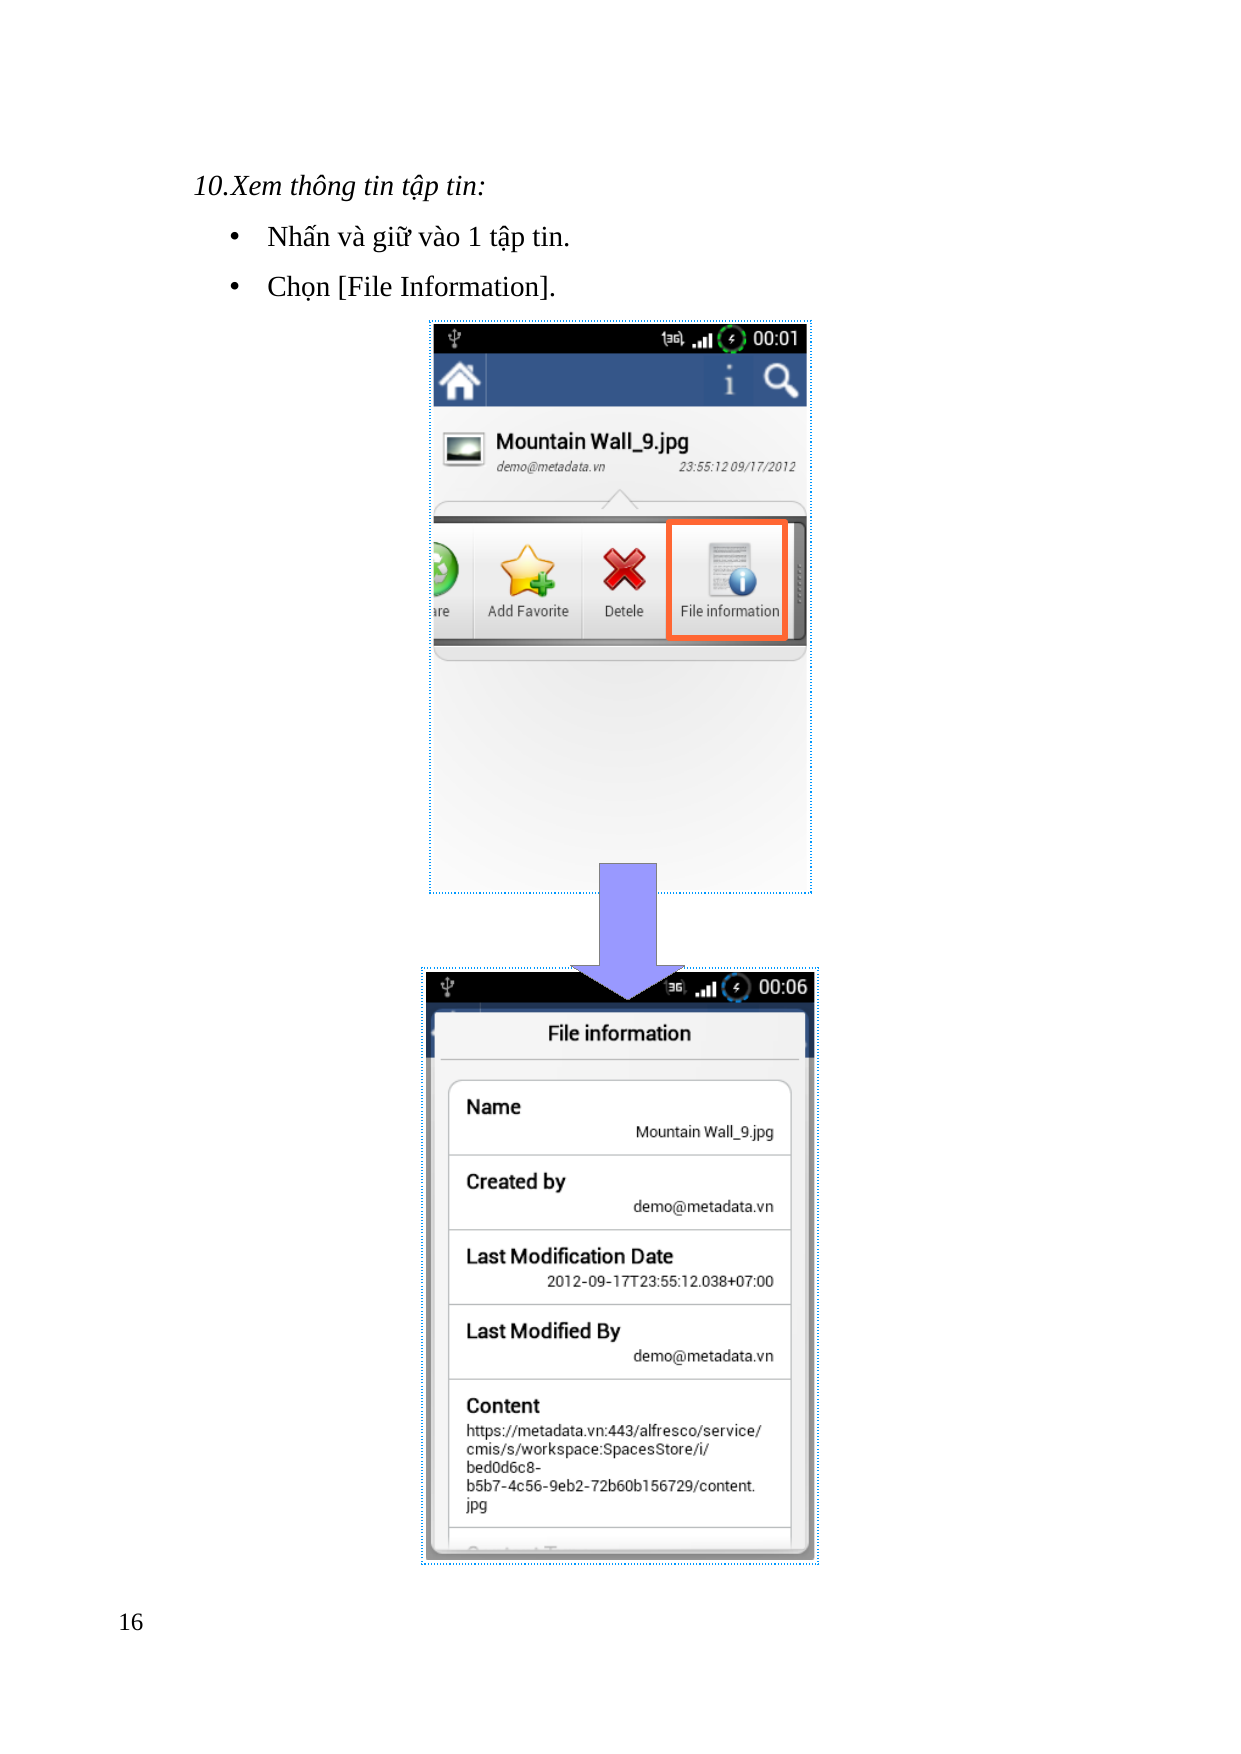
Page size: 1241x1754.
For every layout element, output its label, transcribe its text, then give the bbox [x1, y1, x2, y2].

list [421, 967, 819, 1565]
picture [426, 972, 815, 1560]
list Nhấn và giữ vào 1 tập tin. [229, 219, 1122, 252]
list Chọn [File Information]. [229, 269, 1122, 303]
picture [433, 324, 807, 890]
list Xem thông tin tập tin: [193, 168, 1122, 202]
